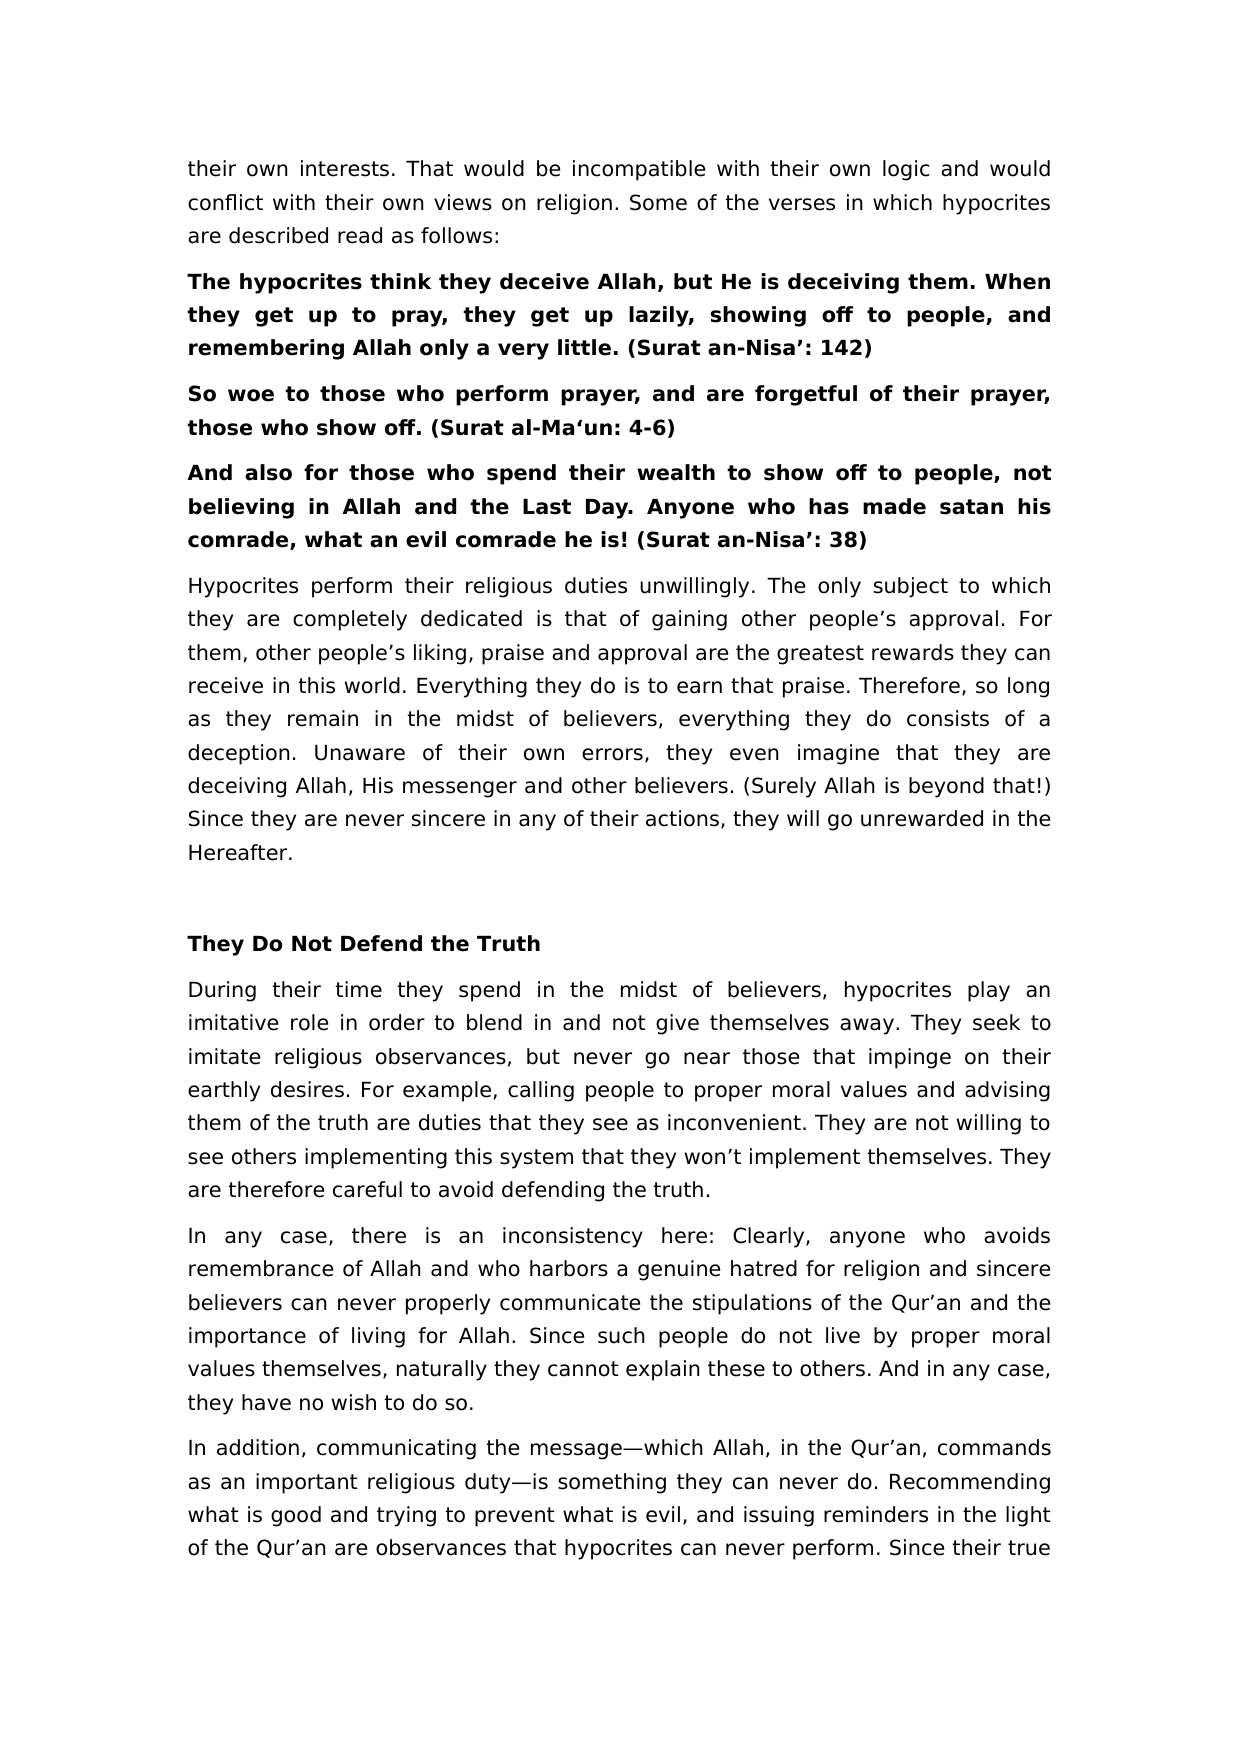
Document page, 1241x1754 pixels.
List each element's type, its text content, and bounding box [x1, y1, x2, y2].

subtitle They Do Not Defend the Truth [187, 925, 1053, 958]
text And also for those who spend their wealth to show off to people, not believing in Allah and the Last Day. Anyone who has made satan his comrade, what an evil comrade he is! (Surat an-Nisa’: 38) [187, 454, 1053, 554]
text In addition, communicating the message—which Allah, in the Qur’an, commands as an important religious duty—is something they can never do. Recommending what is good and trying to prevent what is evil, and issuing reminders in the light of the Qur’an are observances that hypocrites can never perform. Since their true [187, 1429, 1053, 1562]
text The hypocrites think they deceive Allah, but He is deceiving them. When they get up to pray, they get up lazily, showing off to people, and remembering Allah only a very little. (Surat an-Nisa’: 142) [187, 262, 1053, 362]
text Hypocrites perform their religious duties unwillingly. The only subject to which they are completely dedicated is that of gaining other people’s approval. For them, other people’s liking, praise and approval are the greatest rewards they can receive in this world. Everything they do is to earn that praise. Therefore, so long as they remain in the midst of believers, everything they do consists of a deception. Unaware of their own errors, they even imagine that they are deceiving Allah, His messenger and other believers. (Surely Allah is beyond that!) Since they are never sincere in any of their actions, they will go unrewarded in the Hereafter. [187, 567, 1053, 867]
text So woe to those who perform prayer, and are forgetful of their prayer, those who show off. (Surat al-Ma‘un: 4-6) [187, 375, 1053, 442]
text their own interests. That would be incompatible with their own logic and would conflict with their own views on religion. Some of the verses in which hypocrites are described read as follows: [187, 150, 1053, 250]
text During their time they spend in the midst of believers, hypocrites play an imitative role in order to blend in and not give themselves away. They seek to imitate religious observances, but never go near those that impinge on their earthly desires. For example, calling people to proper moral values and advising them of the truth are duties that they see as inconvenient. They are not willing to see others implementing this system that they won’t implement themselves. They are therefore careful to avoid defending the truth. [187, 971, 1053, 1204]
text In any case, there is an inconsistency here: Clearly, anyone who avoids remembrance of Allah and who harbors a genuine hatred for religion and sincere believers can never properly communicate the stipulations of the Qur’an and the importance of living for Allah. Since such people do not live by proper moral values themselves, naturally they cannot explain these to others. And in any case, they have no wish to do so. [187, 1217, 1053, 1417]
